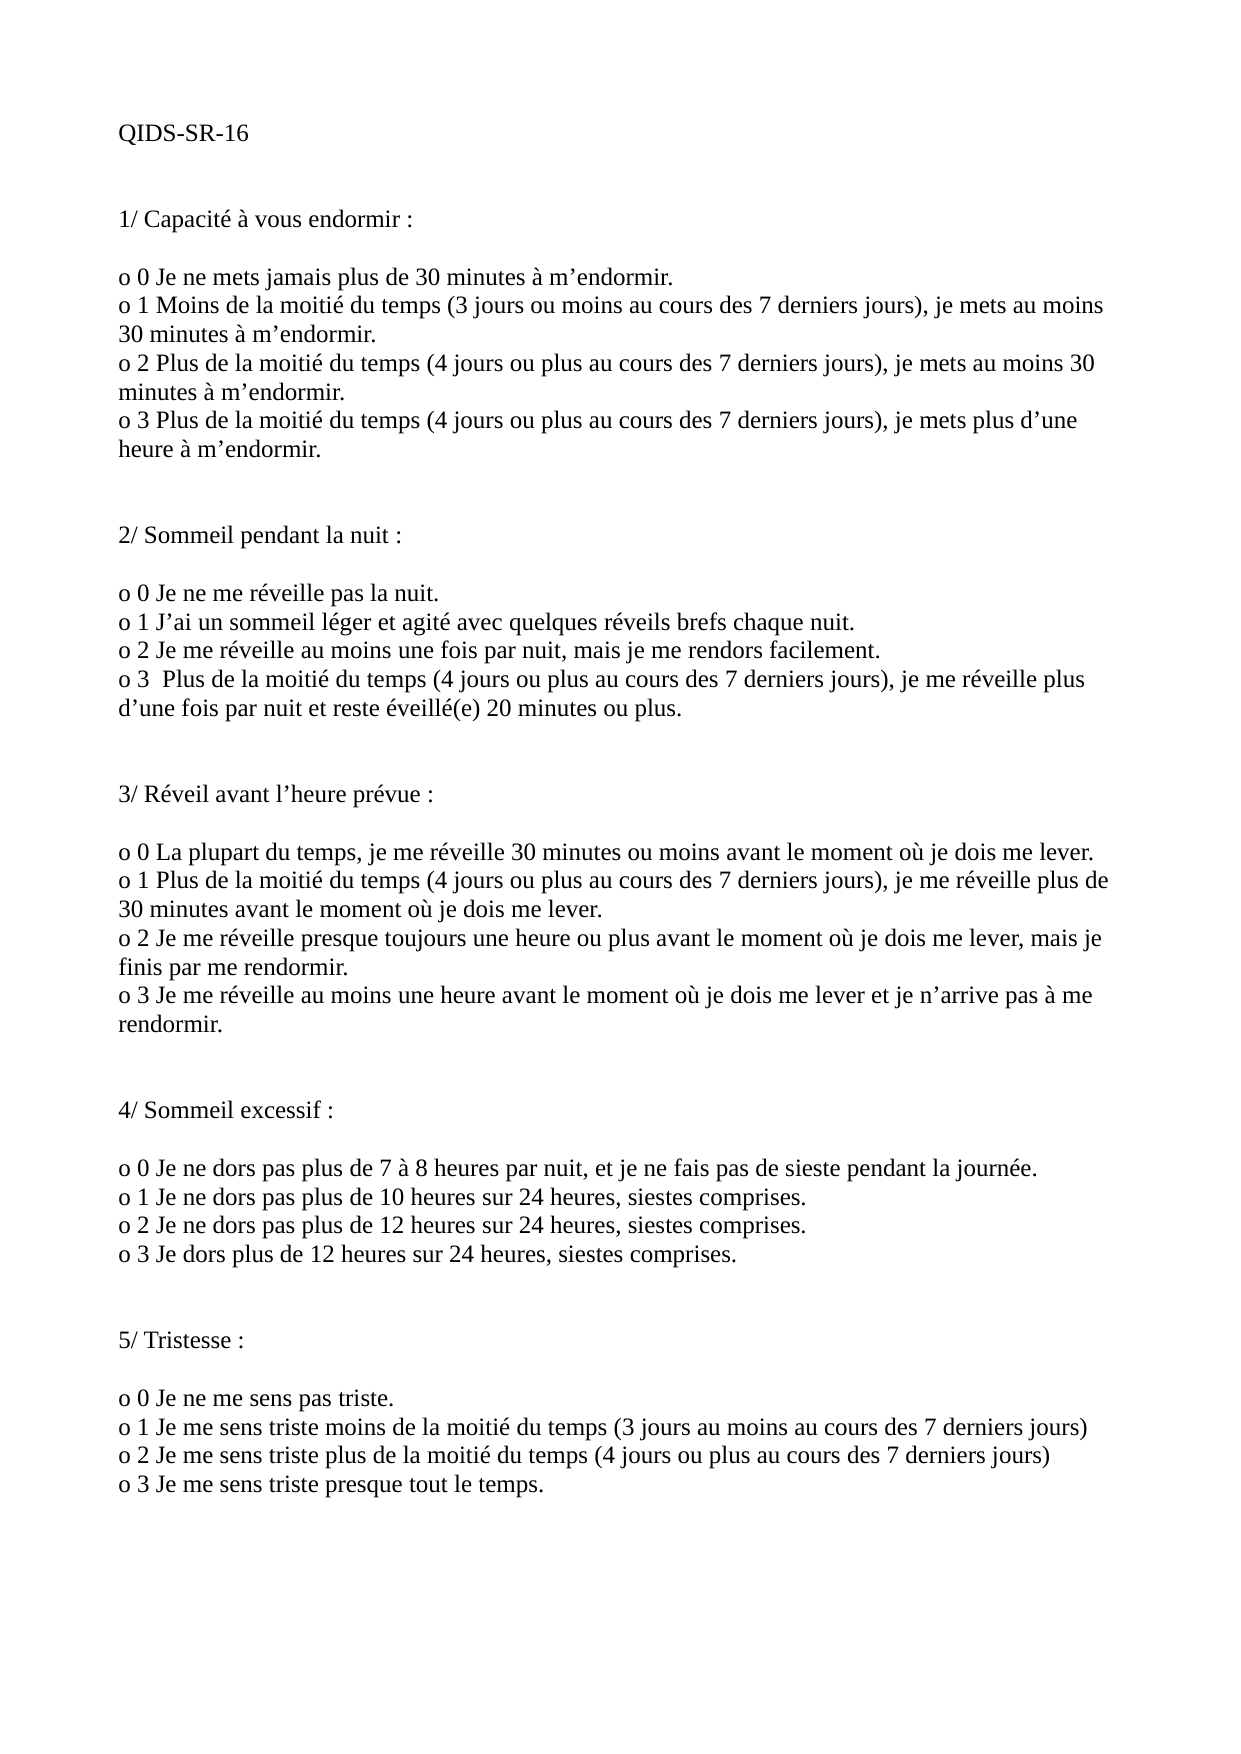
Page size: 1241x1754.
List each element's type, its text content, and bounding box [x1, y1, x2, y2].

text o 0 Je ne me sens pas triste. [118, 1383, 1122, 1412]
text o 1 Je me sens triste moins de la moitié du temps (3 jours au moins au cours des 7 derniers jours) [118, 1412, 1122, 1441]
text o 0 Je ne dors pas plus de 7 à 8 heures par nuit, et je ne fais pas de sieste pendant la journée. [118, 1153, 1122, 1182]
text 2/ Sommeil pendant la nuit : [118, 521, 1122, 549]
text o 3 Je dors plus de 12 heures sur 24 heures, siestes comprises. [118, 1239, 1122, 1268]
text o 0 Je ne me réveille pas la nuit. [118, 578, 1122, 607]
text 5/ Tristesse : [118, 1326, 1122, 1354]
text o 2 Plus de la moitié du temps (4 jours ou plus au cours des 7 derniers jours), je mets au moins 30 minutes à m’endormir. [118, 348, 1122, 406]
text o 2 Je ne dors pas plus de 12 heures sur 24 heures, siestes comprises. [118, 1211, 1122, 1239]
text 3/ Réveil avant l’heure prévue : [118, 779, 1122, 808]
text o 2 Je me réveille au moins une fois par nuit, mais je me rendors facilement. [118, 636, 1122, 664]
text o 3 Plus de la moitié du temps (4 jours ou plus au cours des 7 derniers jours), je me réveille plus d’une fois par nuit et reste éveillé(e) 20 minutes ou plus. [118, 664, 1122, 722]
text o 1 J’ai un sommeil léger et agité avec quelques réveils brefs chaque nuit. [118, 607, 1122, 636]
text o 2 Je me sens triste plus de la moitié du temps (4 jours ou plus au cours des 7 derniers jours) [118, 1441, 1122, 1469]
text o 3 Je me sens triste presque tout le temps. [118, 1469, 1122, 1498]
text o 1 Plus de la moitié du temps (4 jours ou plus au cours des 7 derniers jours), je me réveille plus de 30 minutes avant le moment où je dois me lever. [118, 866, 1122, 923]
text o 2 Je me réveille presque toujours une heure ou plus avant le moment où je dois me lever, mais je finis par me rendormir. [118, 923, 1122, 981]
text o 0 La plupart du temps, je me réveille 30 minutes ou moins avant le moment où je dois me lever. [118, 837, 1122, 866]
text o 0 Je ne mets jamais plus de 30 minutes à m’endormir. [118, 262, 1122, 291]
text o 1 Je ne dors pas plus de 10 heures sur 24 heures, siestes comprises. [118, 1182, 1122, 1211]
text o 1 Moins de la moitié du temps (3 jours ou moins au cours des 7 derniers jours), je mets au moins 30 minutes à m’endormir. [118, 291, 1122, 348]
text o 3 Je me réveille au moins une heure avant le moment où je dois me lever et je n’arrive pas à me rendormir. [118, 981, 1122, 1038]
text 4/ Sommeil excessif : [118, 1096, 1122, 1124]
text QIDS-SR-16 [118, 118, 1122, 147]
text o 3 Plus de la moitié du temps (4 jours ou plus au cours des 7 derniers jours), je mets plus d’une heure à m’endormir. [118, 406, 1122, 463]
text 1/ Capacité à vous endormir : [118, 204, 1122, 233]
